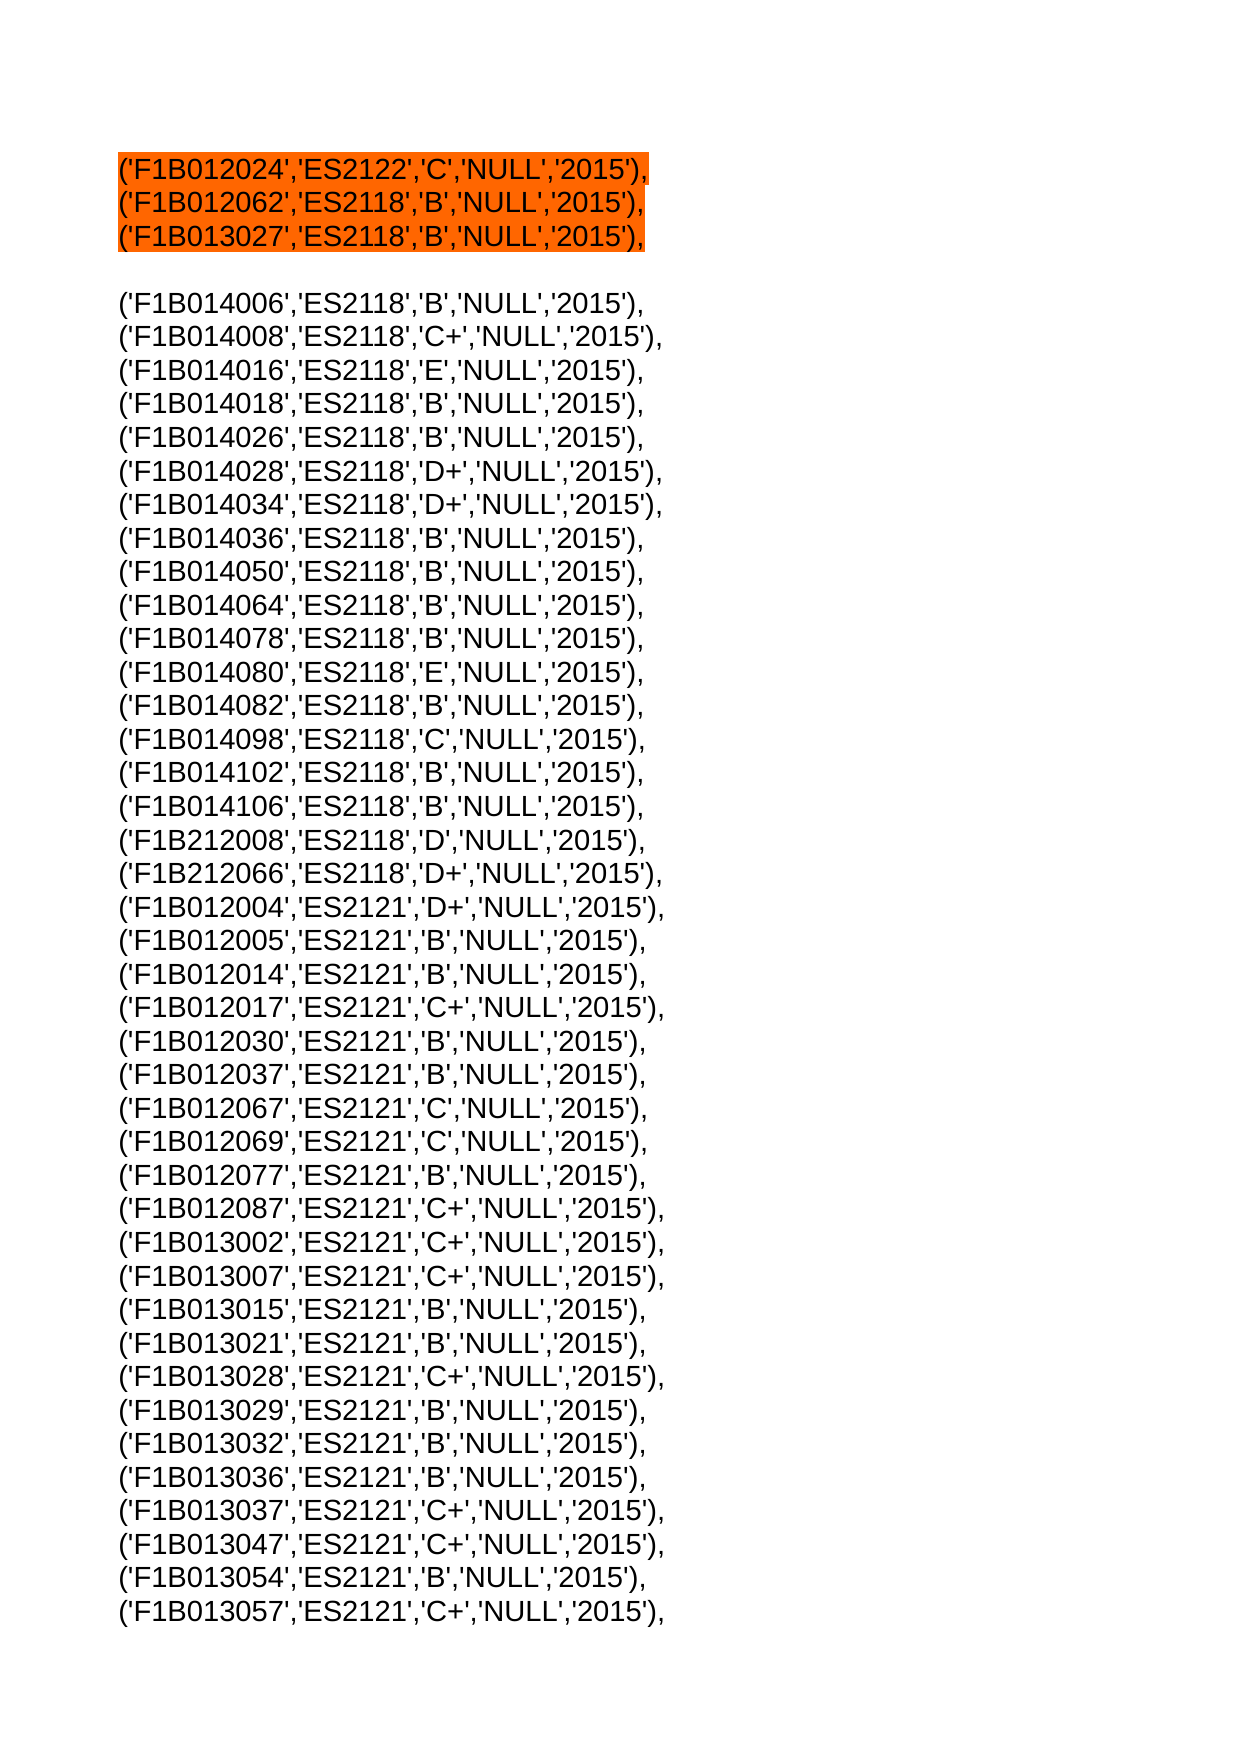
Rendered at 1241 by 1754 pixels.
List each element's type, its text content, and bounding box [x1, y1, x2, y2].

text ('F1B014036','ES2118','B','NULL','2015'), [118, 521, 1122, 554]
text ('F1B012005','ES2121','B','NULL','2015'), [118, 923, 1122, 957]
text ('F1B013032','ES2121','B','NULL','2015'), [118, 1426, 1122, 1460]
text ('F1B013027','ES2118','B','NULL','2015'), [118, 219, 1122, 252]
text ('F1B014082','ES2118','B','NULL','2015'), [118, 688, 1122, 722]
text ('F1B014008','ES2118','C+','NULL','2015'), [118, 319, 1122, 353]
text ('F1B014080','ES2118','E','NULL','2015'), [118, 655, 1122, 688]
text ('F1B014006','ES2118','B','NULL','2015'), [118, 286, 1122, 319]
text ('F1B013037','ES2121','C+','NULL','2015'), [118, 1493, 1122, 1527]
text ('F1B014018','ES2118','B','NULL','2015'), [118, 386, 1122, 420]
text ('F1B012069','ES2121','C','NULL','2015'), [118, 1124, 1122, 1158]
text ('F1B012037','ES2121','B','NULL','2015'), [118, 1057, 1122, 1091]
text ('F1B012067','ES2121','C','NULL','2015'), [118, 1091, 1122, 1124]
text ('F1B014050','ES2118','B','NULL','2015'), [118, 554, 1122, 588]
text ('F1B014078','ES2118','B','NULL','2015'), [118, 621, 1122, 655]
text ('F1B012004','ES2121','D+','NULL','2015'), [118, 889, 1122, 923]
text ('F1B012024','ES2122','C','NULL','2015'), [118, 152, 1122, 185]
text ('F1B012017','ES2121','C+','NULL','2015'), [118, 990, 1122, 1024]
text ('F1B013002','ES2121','C+','NULL','2015'), [118, 1225, 1122, 1258]
text ('F1B013028','ES2121','C+','NULL','2015'), [118, 1359, 1122, 1393]
text ('F1B014034','ES2118','D+','NULL','2015'), [118, 487, 1122, 521]
text ('F1B014028','ES2118','D+','NULL','2015'), [118, 453, 1122, 487]
text ('F1B012077','ES2121','B','NULL','2015'), [118, 1158, 1122, 1191]
text ('F1B012062','ES2118','B','NULL','2015'), [118, 185, 1122, 219]
text ('F1B014064','ES2118','B','NULL','2015'), [118, 588, 1122, 621]
text ('F1B013054','ES2121','B','NULL','2015'), [118, 1560, 1122, 1594]
text ('F1B014098','ES2118','C','NULL','2015'), [118, 722, 1122, 755]
text ('F1B212008','ES2118','D','NULL','2015'), [118, 822, 1122, 856]
text ('F1B013015','ES2121','B','NULL','2015'), [118, 1292, 1122, 1326]
text ('F1B012030','ES2121','B','NULL','2015'), [118, 1024, 1122, 1057]
text ('F1B013057','ES2121','C+','NULL','2015'), [118, 1594, 1122, 1627]
text ('F1B013029','ES2121','B','NULL','2015'), [118, 1393, 1122, 1426]
text ('F1B013036','ES2121','B','NULL','2015'), [118, 1460, 1122, 1493]
text ('F1B013047','ES2121','C+','NULL','2015'), [118, 1527, 1122, 1560]
text ('F1B012087','ES2121','C+','NULL','2015'), [118, 1191, 1122, 1225]
text ('F1B014106','ES2118','B','NULL','2015'), [118, 789, 1122, 822]
text ('F1B013007','ES2121','C+','NULL','2015'), [118, 1258, 1122, 1292]
text ('F1B014102','ES2118','B','NULL','2015'), [118, 755, 1122, 789]
text ('F1B014016','ES2118','E','NULL','2015'), [118, 353, 1122, 386]
text ('F1B012014','ES2121','B','NULL','2015'), [118, 957, 1122, 990]
text ('F1B013021','ES2121','B','NULL','2015'), [118, 1326, 1122, 1359]
text ('F1B212066','ES2118','D+','NULL','2015'), [118, 856, 1122, 889]
text ('F1B014026','ES2118','B','NULL','2015'), [118, 420, 1122, 453]
